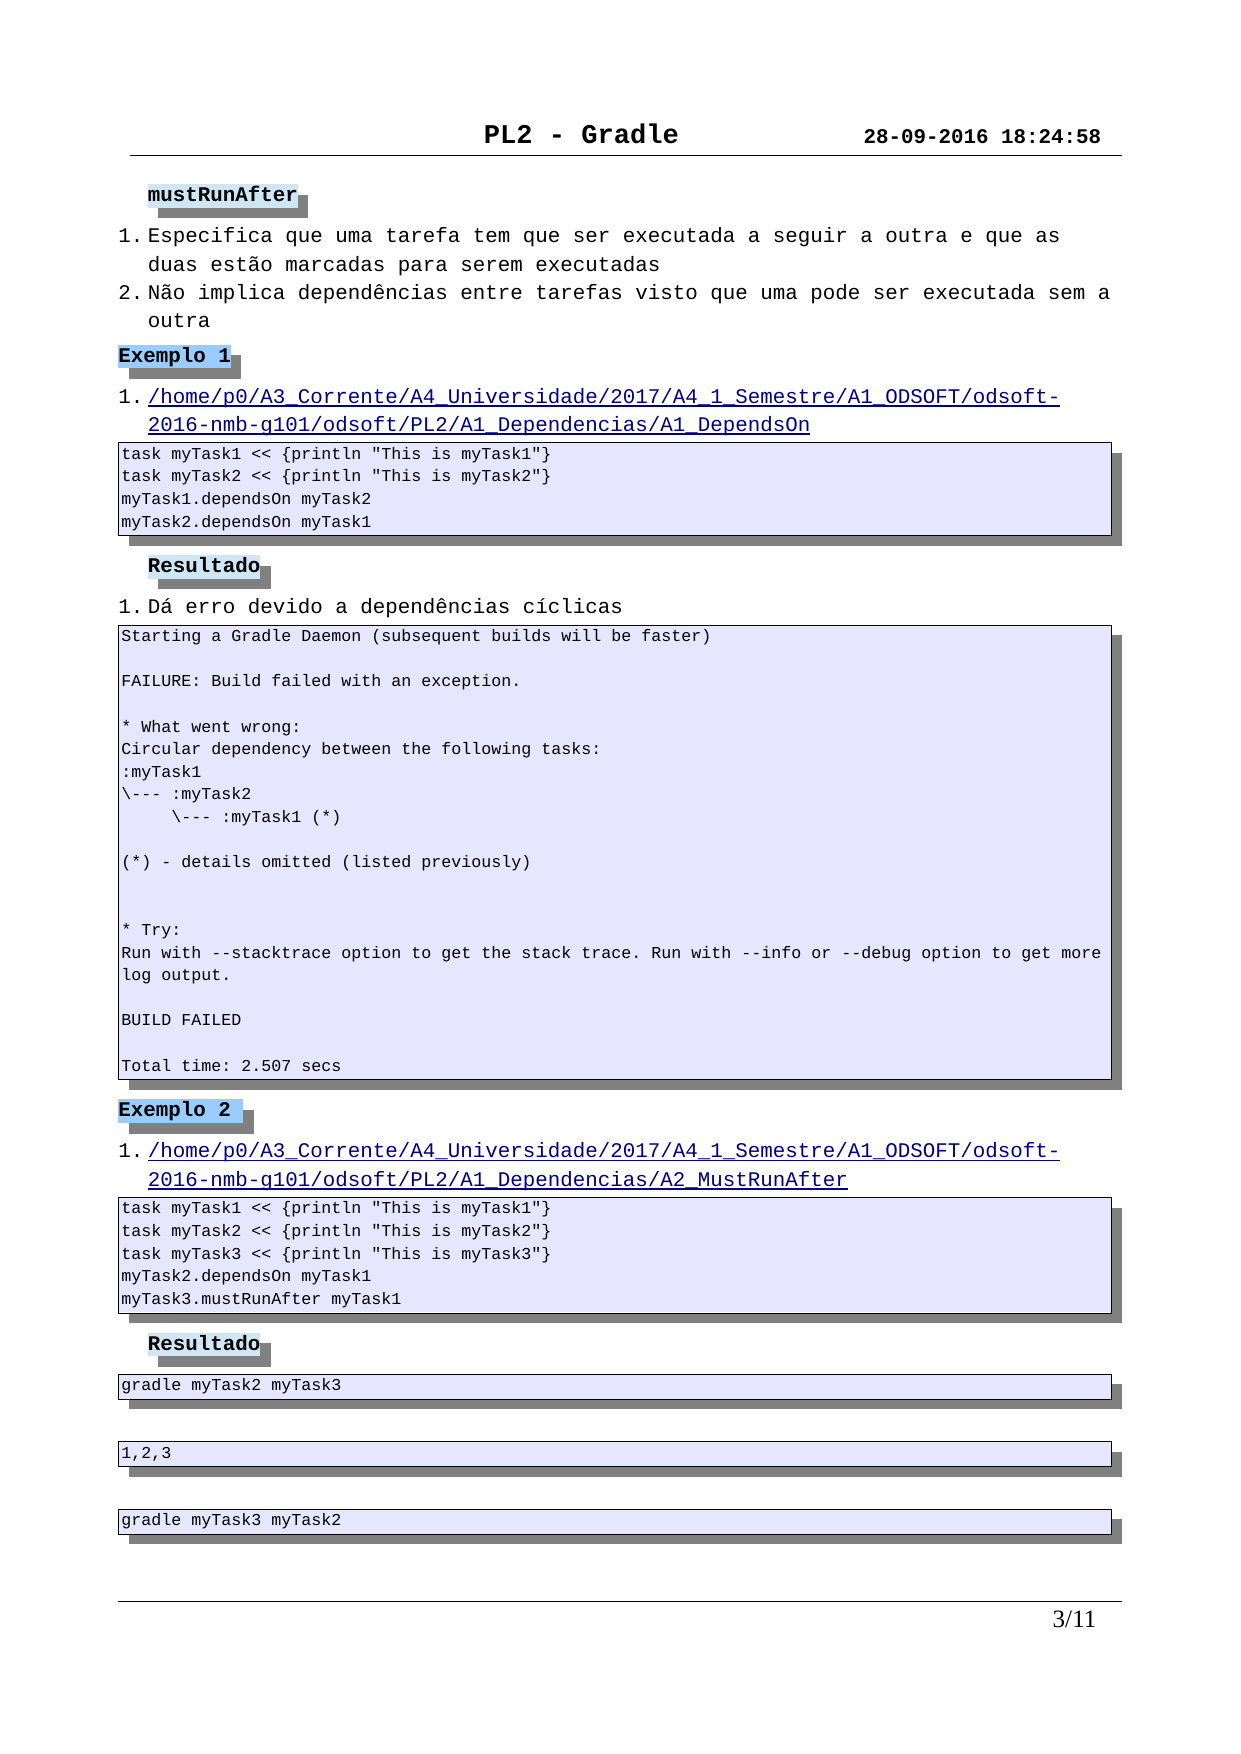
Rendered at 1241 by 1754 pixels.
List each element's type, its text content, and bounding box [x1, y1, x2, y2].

text task myTask2 << {println "This is myTask2"} [119, 1220, 1111, 1242]
list /home/p0/A3_Corrente/A4_Universidade/2017/A4_1_Semestre/A1_ODSOFT/odsoft-2016-nmb-g101/odsoft/PL2/A1_Dependencias/A2_MustRunAfter [118, 1140, 1122, 1192]
text * Try: [119, 918, 1111, 940]
text myTask2.dependsOn myTask1 [119, 1265, 1111, 1287]
subtitle Resultado [260, 555, 1122, 589]
text Circular dependency between the following tasks: [119, 738, 1111, 759]
text 1,2,3 [119, 1442, 1111, 1466]
subtitle Exemplo 2 [243, 1099, 1122, 1134]
text myTask2.dependsOn myTask1 [119, 510, 1111, 535]
text BUILD FAILED [119, 1009, 1111, 1031]
list Especifica que uma tarefa tem que ser executada a seguir a outra e que as duas estão marcadas para serem executadas [118, 225, 1122, 277]
text :myTask1 [119, 760, 1111, 782]
text Run with --stacktrace option to get the stack trace. Run with --info or --debug option to get more log output. [119, 941, 1111, 986]
text gradle myTask3 myTask2 [119, 1510, 1111, 1534]
text task myTask1 << {println "This is myTask1"} [119, 1198, 1111, 1219]
text \--- :myTask1 (*) [119, 806, 1111, 827]
text gradle myTask2 myTask3 [119, 1375, 1111, 1399]
subtitle mustRunAfter [298, 184, 1122, 218]
text FAILURE: Build failed with an exception. [119, 670, 1111, 692]
text (*) - details omitted (listed previously) [119, 851, 1111, 873]
text task myTask1 << {println "This is myTask1"} [119, 443, 1111, 464]
text * What went wrong: [119, 715, 1111, 737]
text task myTask2 << {println "This is myTask2"} [119, 465, 1111, 487]
list Dá erro devido a dependências cíclicas [118, 596, 1122, 620]
text myTask1.dependsOn myTask2 [119, 487, 1111, 509]
list Não implica dependências entre tarefas visto que uma pode ser executada sem a outra [118, 282, 1122, 334]
subtitle Exemplo 1 [118, 344, 1122, 379]
list /home/p0/A3_Corrente/A4_Universidade/2017/A4_1_Semestre/A1_ODSOFT/odsoft-2016-nmb-g101/odsoft/PL2/A1_Dependencias/A1_DependsOn [118, 386, 1122, 438]
text Total time: 2.507 secs [119, 1054, 1111, 1079]
text myTask3.mustRunAfter myTask1 [119, 1287, 1111, 1312]
text Starting a Gradle Daemon (subsequent builds will be faster) [119, 626, 1111, 647]
subtitle Resultado [260, 1333, 1122, 1367]
text \--- :myTask2 [119, 783, 1111, 805]
text task myTask3 << {println "This is myTask3"} [119, 1242, 1111, 1264]
